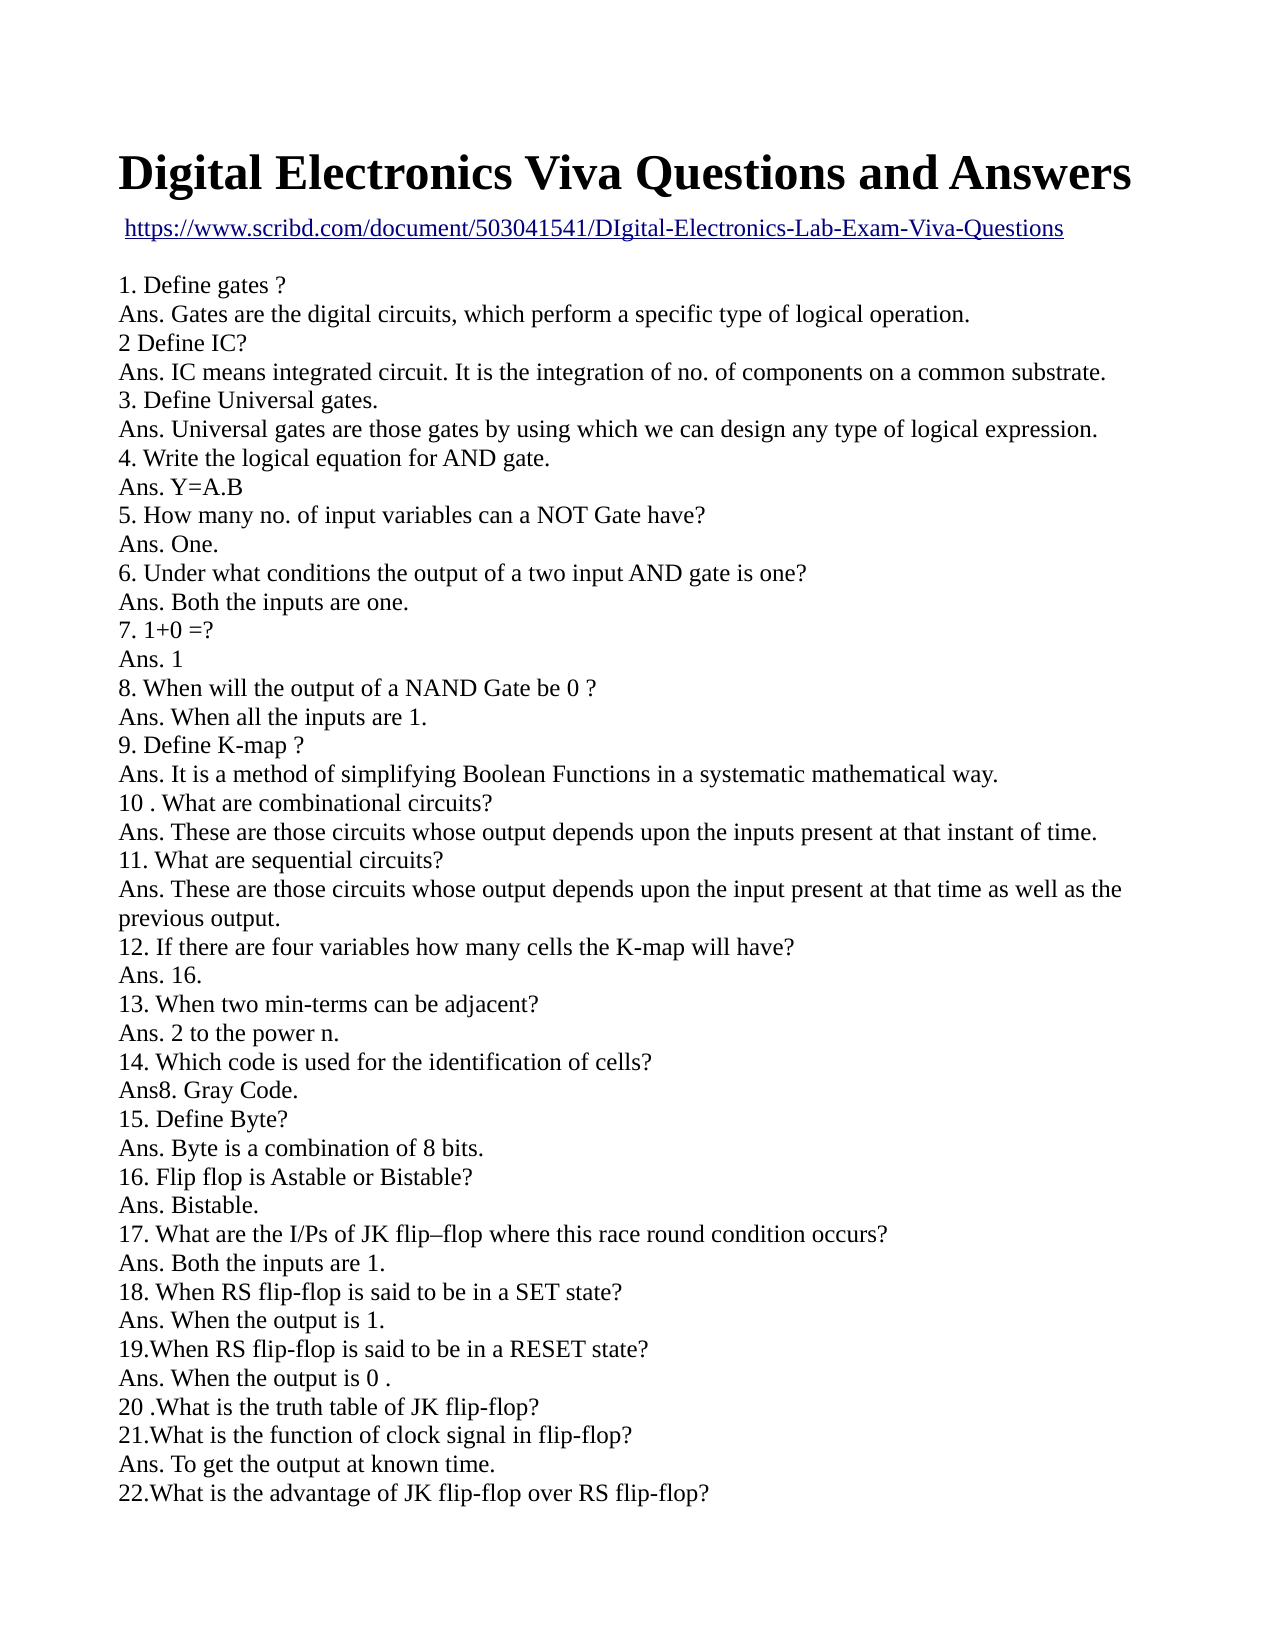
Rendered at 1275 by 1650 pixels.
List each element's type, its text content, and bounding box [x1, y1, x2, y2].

text 12. If there are four variables how many cells the K-map will have? [118, 932, 1157, 961]
text 13. When two min-terms can be adjacent? [118, 989, 1157, 1018]
text Ans. Both the inputs are 1. [118, 1248, 1157, 1277]
text 4. Write the logical equation for AND gate. [118, 443, 1157, 472]
text Ans. It is a method of simplifying Boolean Functions in a systematic mathematical way. [118, 759, 1157, 788]
text 1. Define gates ? [118, 271, 1157, 299]
text https://www.scribd.com/document/503041541/DIgital-Electronics-Lab-Exam-Viva-Questions [118, 213, 1157, 242]
text 22.What is the advantage of JK flip-flop over RS flip-flop? [118, 1478, 1157, 1507]
text Ans. When all the inputs are 1. [118, 702, 1157, 731]
text Ans8. Gray Code. [118, 1076, 1157, 1104]
text 17. What are the I/Ps of JK flip–flop where this race round condition occurs? [118, 1219, 1157, 1248]
text 14. Which code is used for the identification of cells? [118, 1047, 1157, 1076]
text 10 . What are combinational circuits? [118, 788, 1157, 817]
text Ans. When the output is 0 . [118, 1363, 1157, 1392]
text Ans. Bistable. [118, 1191, 1157, 1219]
text 9. Define K-map ? [118, 731, 1157, 759]
text Ans. 16. [118, 961, 1157, 989]
text Ans. These are those circuits whose output depends upon the input present at that time as well as the [118, 874, 1157, 903]
text Ans. IC means integrated circuit. It is the integration of no. of components on a common substrate. [118, 357, 1157, 386]
text 5. How many no. of input variables can a NOT Gate have? [118, 501, 1157, 529]
text 15. Define Byte? [118, 1104, 1157, 1133]
text Ans. 1 [118, 644, 1157, 673]
text 8. When will the output of a NAND Gate be 0 ? [118, 673, 1157, 702]
text Ans. To get the output at known time. [118, 1449, 1157, 1478]
text Ans. 2 to the power n. [118, 1018, 1157, 1047]
text 16. Flip flop is Astable or Bistable? [118, 1162, 1157, 1191]
text 18. When RS flip-flop is said to be in a SET state? [118, 1277, 1157, 1306]
text Ans. These are those circuits whose output depends upon the inputs present at that instant of time. [118, 817, 1157, 846]
text Ans. One. [118, 529, 1157, 558]
text 21.What is the function of clock signal in flip-flop? [118, 1421, 1157, 1449]
text 20 .What is the truth table of JK flip-flop? [118, 1392, 1157, 1421]
text 3. Define Universal gates. [118, 386, 1157, 414]
text previous output. [118, 903, 1157, 932]
text 19.When RS flip-flop is said to be in a RESET state? [118, 1334, 1157, 1363]
text Ans. Universal gates are those gates by using which we can design any type of logical expression. [118, 414, 1157, 443]
text 7. 1+0 =? [118, 616, 1157, 644]
text 2 Define IC? [118, 328, 1157, 357]
text Ans. Gates are the digital circuits, which perform a specific type of logical operation. [118, 299, 1157, 328]
text Ans. When the output is 1. [118, 1306, 1157, 1334]
text 11. What are sequential circuits? [118, 846, 1157, 874]
text Ans. Byte is a combination of 8 bits. [118, 1133, 1157, 1162]
text Ans. Both the inputs are one. [118, 587, 1157, 616]
text Ans. Y=A.B [118, 472, 1157, 501]
subtitle Digital Electronics Viva Questions and Answers [118, 143, 1157, 201]
text 6. Under what conditions the output of a two input AND gate is one? [118, 558, 1157, 587]
